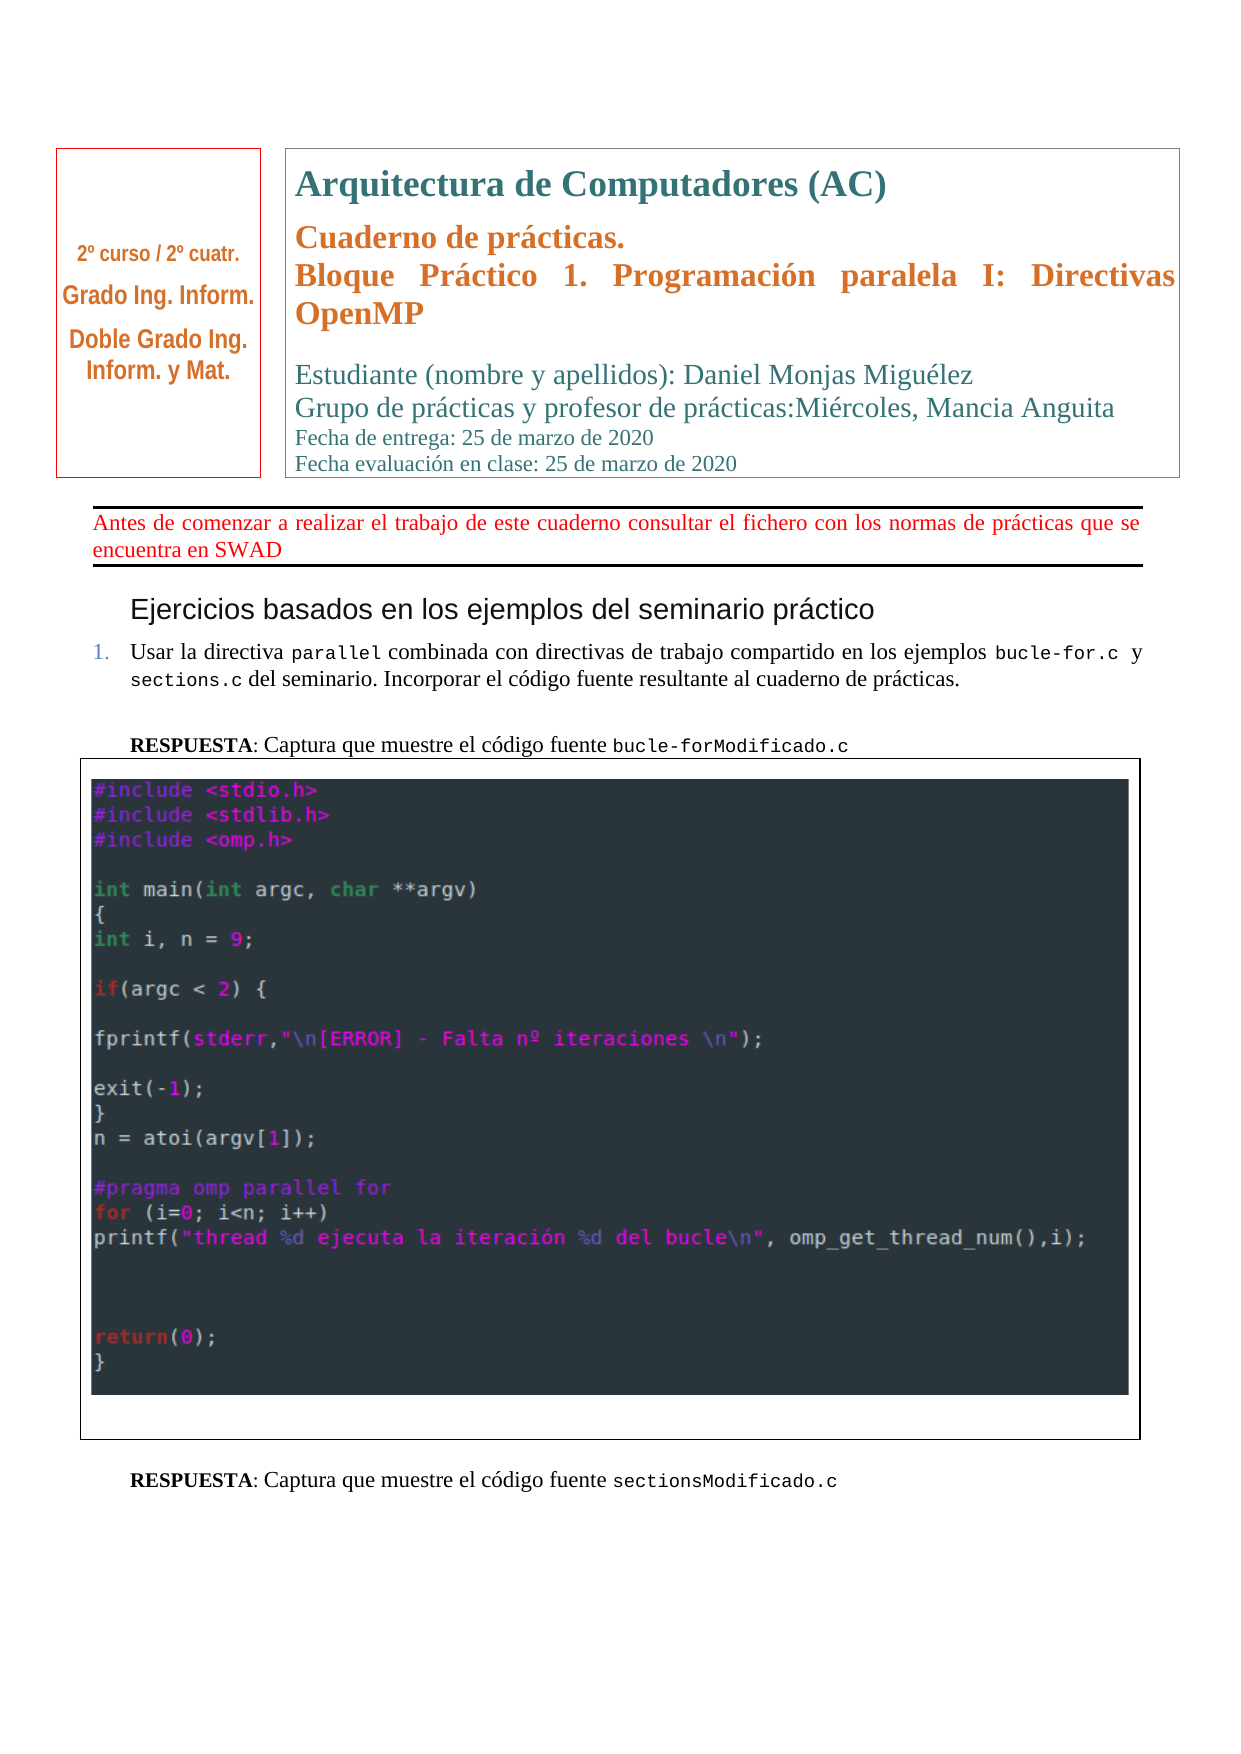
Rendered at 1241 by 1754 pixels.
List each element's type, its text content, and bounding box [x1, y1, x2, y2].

text RESPUESTA: Captura que muestre el código fuente bucle-forModificado.c [130, 731, 1143, 758]
text RESPUESTA: Captura que muestre el código fuente sectionsModificado.c [130, 1467, 1143, 1493]
text Antes de comenzar a realizar el trabajo de este cuaderno consultar el fichero con los normas de prácticas que se encuentra en SWAD [92, 509, 1143, 567]
list Usar la directiva parallel combinada con directivas de trabajo compartido en los ejemplos bucle-for.c y sections.c del seminario. Incorporar el código fuente resultante al cuaderno de prácticas. [92, 638, 1143, 692]
table_header [81, 759, 1139, 779]
subtitle Ejercicios basados en los ejemplos del seminario práctico [92, 592, 1143, 626]
table_header [81, 1395, 1139, 1439]
table_header [81, 780, 91, 1394]
table_header [1129, 780, 1139, 1394]
picture [91, 779, 1129, 1395]
table_header Arquitectura de Computadores (AC) Cuaderno de prácticas. Bloque Práctico 1. Programación paralela I: Directivas OpenMP Estudiante (nombre y apellidos): Daniel Monjas Miguélez Grupo de prácticas y profesor de prácticas:Miércoles, Mancia Anguita Fecha de entrega: 25 de marzo de 2020 Fecha evaluación en clase: 25 de marzo de 2020 [286, 149, 1179, 477]
table_header 2º curso / 2º cuatr. Grado Ing. Inform. Doble Grado Ing. Inform. y Mat. [57, 149, 260, 477]
table_header [261, 148, 285, 477]
